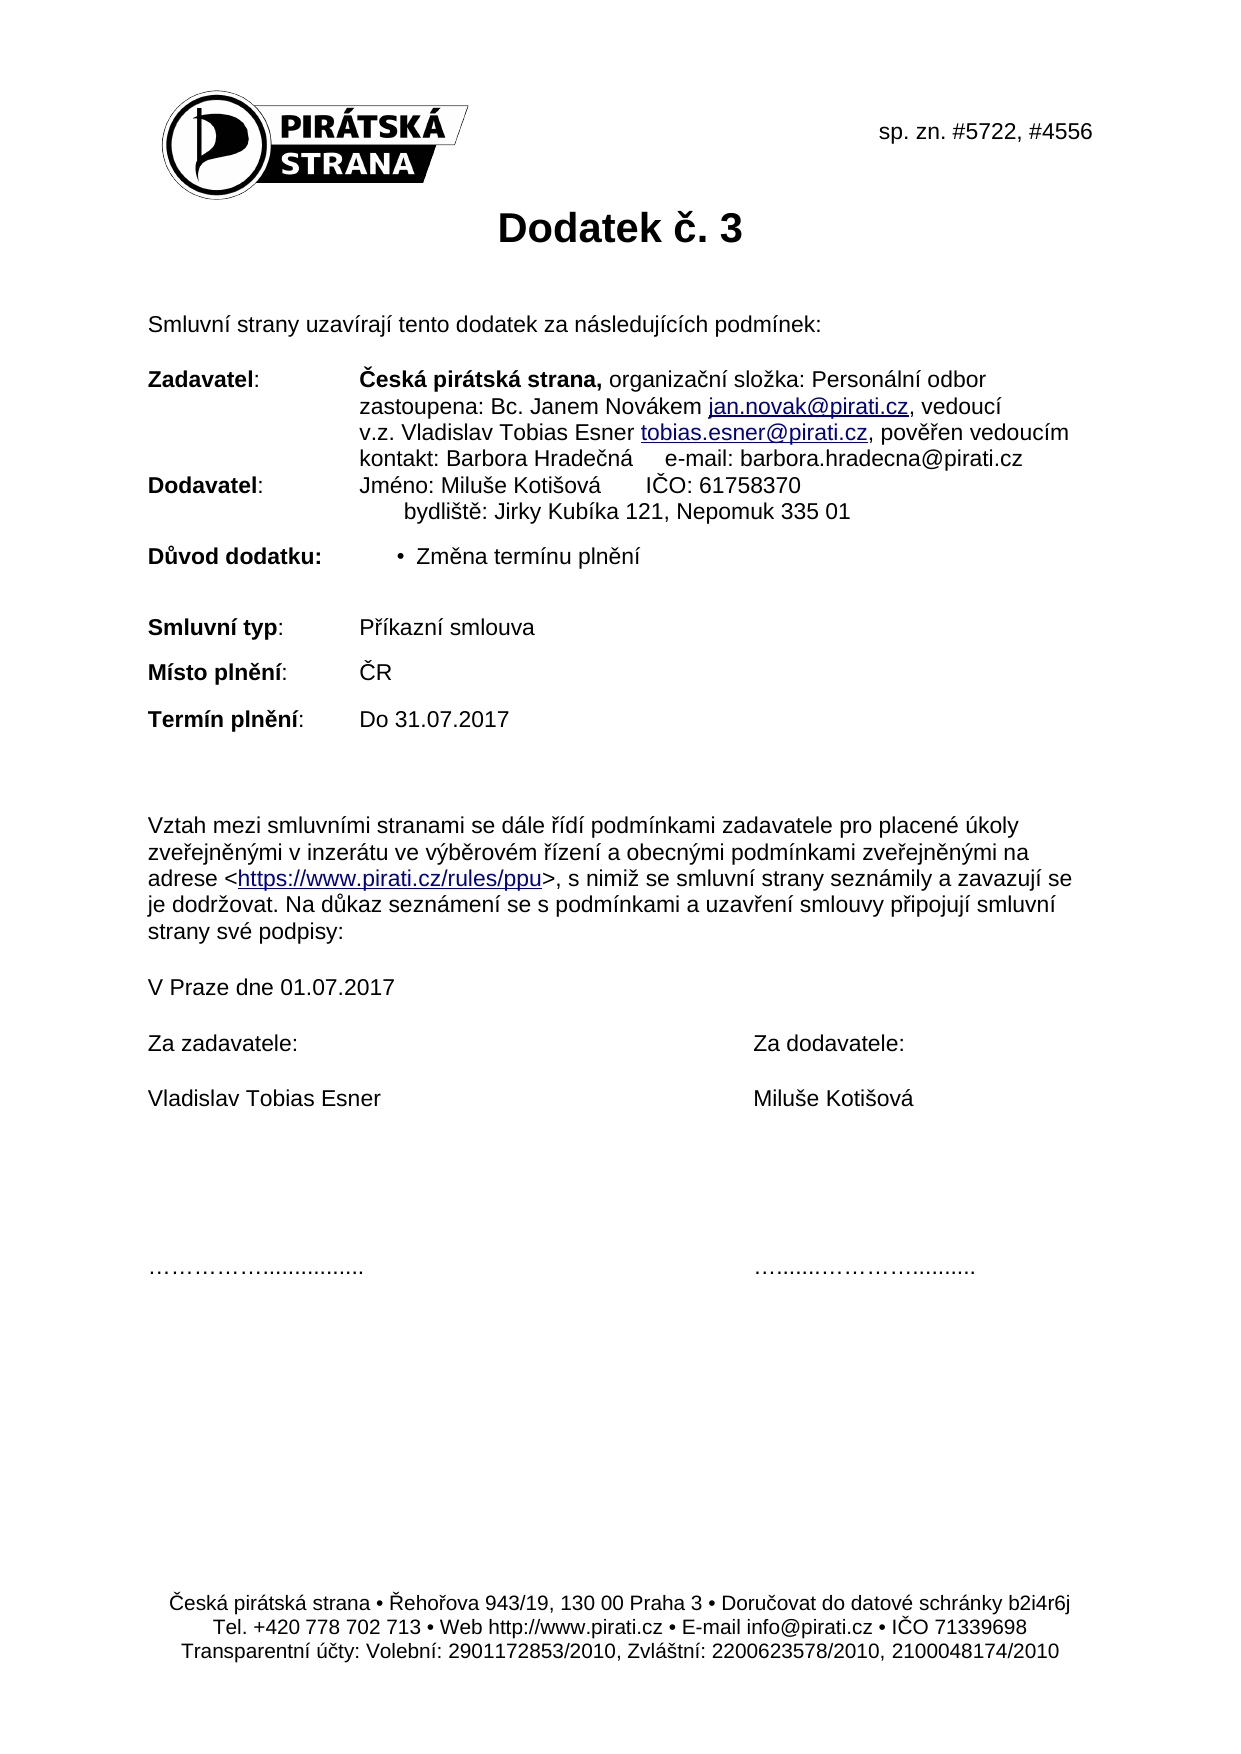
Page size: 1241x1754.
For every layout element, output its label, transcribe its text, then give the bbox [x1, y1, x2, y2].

text Za zadavatele: Za dodavatele: [148, 1029, 1093, 1056]
text V Praze dne 01.07.2017 [148, 974, 1093, 1000]
table_cell Jméno: Miluše Kotišová IČO: 61758370 bydliště: Jirky Kubíka 121, Nepomuk 335 01 [359, 472, 1093, 543]
picture [147, 75, 483, 214]
table_cell Příkazní smlouva [359, 614, 1093, 659]
table_cell Změna termínu plnění [359, 543, 1093, 614]
text sp. zn. #5722, #4556 [483, 118, 1093, 144]
table_cell Smluvní typ: [148, 614, 359, 659]
text Vztah mezi smluvními stranami se dále řídí podmínkami zadavatele pro placené úkoly zveřejněnými v inzerátu ve výběrovém řízení a obecnými podmínkami zveřejněnými na adrese <https://www.pirati.cz/rules/ppu>, s nimiž se smluvní strany seznámily a zavazují se je dodržovat. Na důkaz seznámení se s podmínkami a uzavření smlouvy připojují smluvní strany své podpisy: [148, 812, 1093, 944]
table_header Zadavatel: [148, 366, 359, 472]
table_cell Do 31.07.2017 [359, 706, 1093, 783]
table_cell Dodavatel: [148, 472, 359, 543]
text ……………................ ….......………….......... [148, 1253, 1093, 1279]
subtitle Dodatek č. 3 [148, 203, 1093, 251]
table_cell Místo plnění: [148, 659, 359, 706]
table_cell Termín plnění: [148, 706, 359, 783]
table_cell Důvod dodatku: [148, 543, 359, 614]
table_cell ČR [359, 659, 1093, 706]
text Vladislav Tobias Esner Miluše Kotišová [148, 1085, 1093, 1112]
table_header Česká pirátská strana, organizační složka: Personální odbor zastoupena: Bc. Janem Novákem jan.novak@pirati.cz, vedoucí v.z. Vladislav Tobias Esner tobias.esner@pirati.cz, pověřen vedoucím kontakt: Barbora Hradečná e-mail: barbora.hradecna@pirati.cz [359, 366, 1093, 472]
text Smluvní strany uzavírají tento dodatek za následujících podmínek: [148, 311, 1093, 337]
